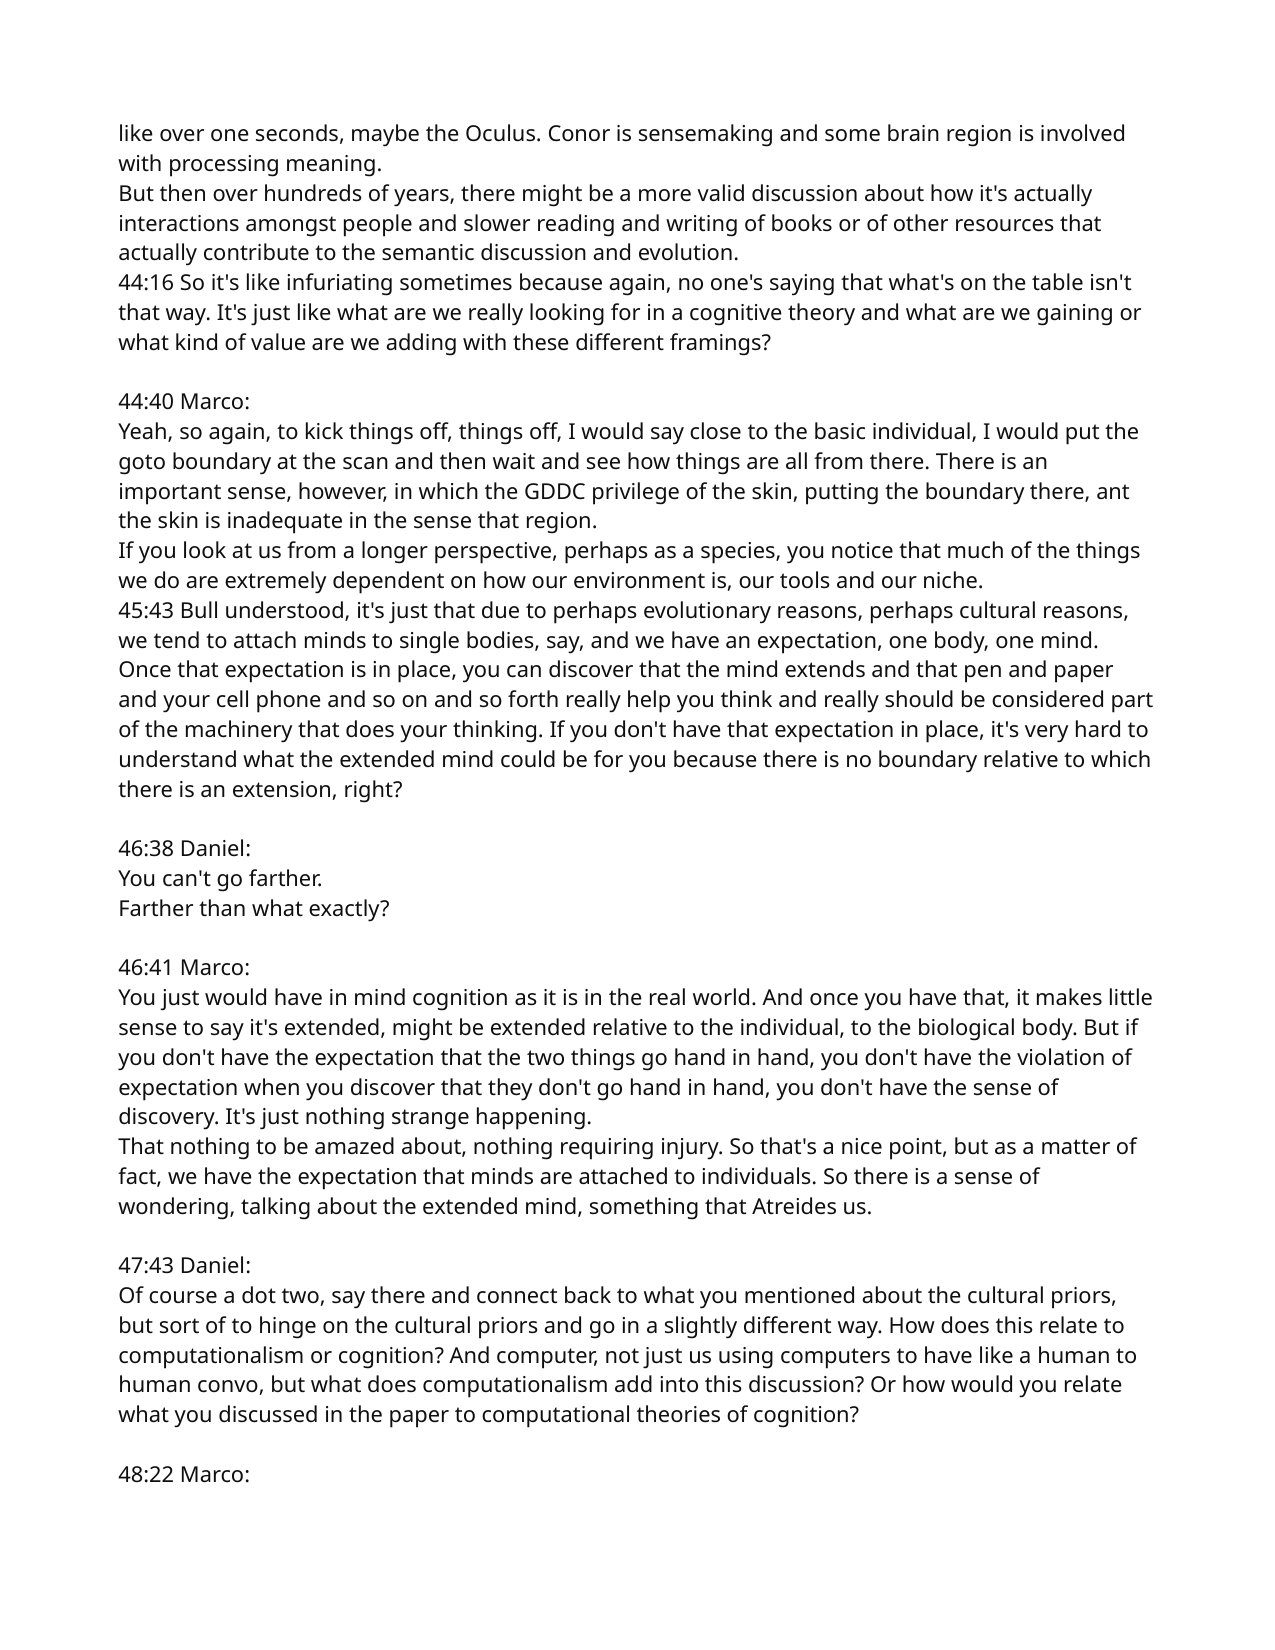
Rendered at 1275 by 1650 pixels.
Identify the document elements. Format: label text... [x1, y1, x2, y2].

text 46:38 Daniel: [118, 833, 1157, 863]
text 44:16 So it's like infuriating sometimes because again, no one's saying that what's on the table isn't that way. It's just like what are we really looking for in a cognitive theory and what are we gaining or what kind of value are we adding with these different framings? [118, 267, 1157, 356]
text Yeah, so again, to kick things off, things off, I would say close to the basic individual, I would put the goto boundary at the scan and then wait and see how things are all from there. There is an important sense, however, in which the GDDC privilege of the skin, putting the boundary there, ant the skin is inadequate in the sense that region. [118, 416, 1157, 535]
text like over one seconds, maybe the Oculus. Conor is sensemaking and some brain region is involved with processing meaning. [118, 118, 1157, 178]
text 48:22 Marco: [118, 1459, 1157, 1488]
text If you look at us from a longer perspective, perhaps as a species, you notice that much of the things we do are extremely dependent on how our environment is, our tools and our niche. [118, 535, 1157, 595]
text But then over hundreds of years, there might be a more valid discussion about how it's actually interactions amongst people and slower reading and writing of books or of other resources that actually contribute to the semantic discussion and evolution. [118, 178, 1157, 267]
text You just would have in mind cognition as it is in the real world. And once you have that, it makes little sense to say it's extended, might be extended relative to the individual, to the biological body. But if you don't have the expectation that the two things go hand in hand, you don't have the violation of expectation when you discover that they don't go hand in hand, you don't have the sense of discovery. It's just nothing strange happening. [118, 982, 1157, 1131]
text 45:43 Bull understood, it's just that due to perhaps evolutionary reasons, perhaps cultural reasons, we tend to attach minds to single bodies, say, and we have an expectation, one body, one mind. Once that expectation is in place, you can discover that the mind extends and that pen and paper and your cell phone and so on and so forth really help you think and really should be considered part of the machinery that does your thinking. If you don't have that expectation in place, it's very hard to understand what the extended mind could be for you because there is no boundary relative to which there is an extension, right? [118, 595, 1157, 803]
text 47:43 Daniel: [118, 1250, 1157, 1280]
text You can't go farther. [118, 863, 1157, 893]
text 46:41 Marco: [118, 952, 1157, 982]
text 44:40 Marco: [118, 386, 1157, 416]
text That nothing to be amazed about, nothing requiring injury. So that's a nice point, but as a matter of fact, we have the expectation that minds are attached to individuals. So there is a sense of wondering, talking about the extended mind, something that Atreides us. [118, 1131, 1157, 1220]
text Farther than what exactly? [118, 893, 1157, 922]
text Of course a dot two, say there and connect back to what you mentioned about the cultural priors, but sort of to hinge on the cultural priors and go in a slightly different way. How does this relate to computationalism or cognition? And computer, not just us using computers to have like a human to human convo, but what does computationalism add into this discussion? Or how would you relate what you discussed in the paper to computational theories of cognition? [118, 1280, 1157, 1429]
